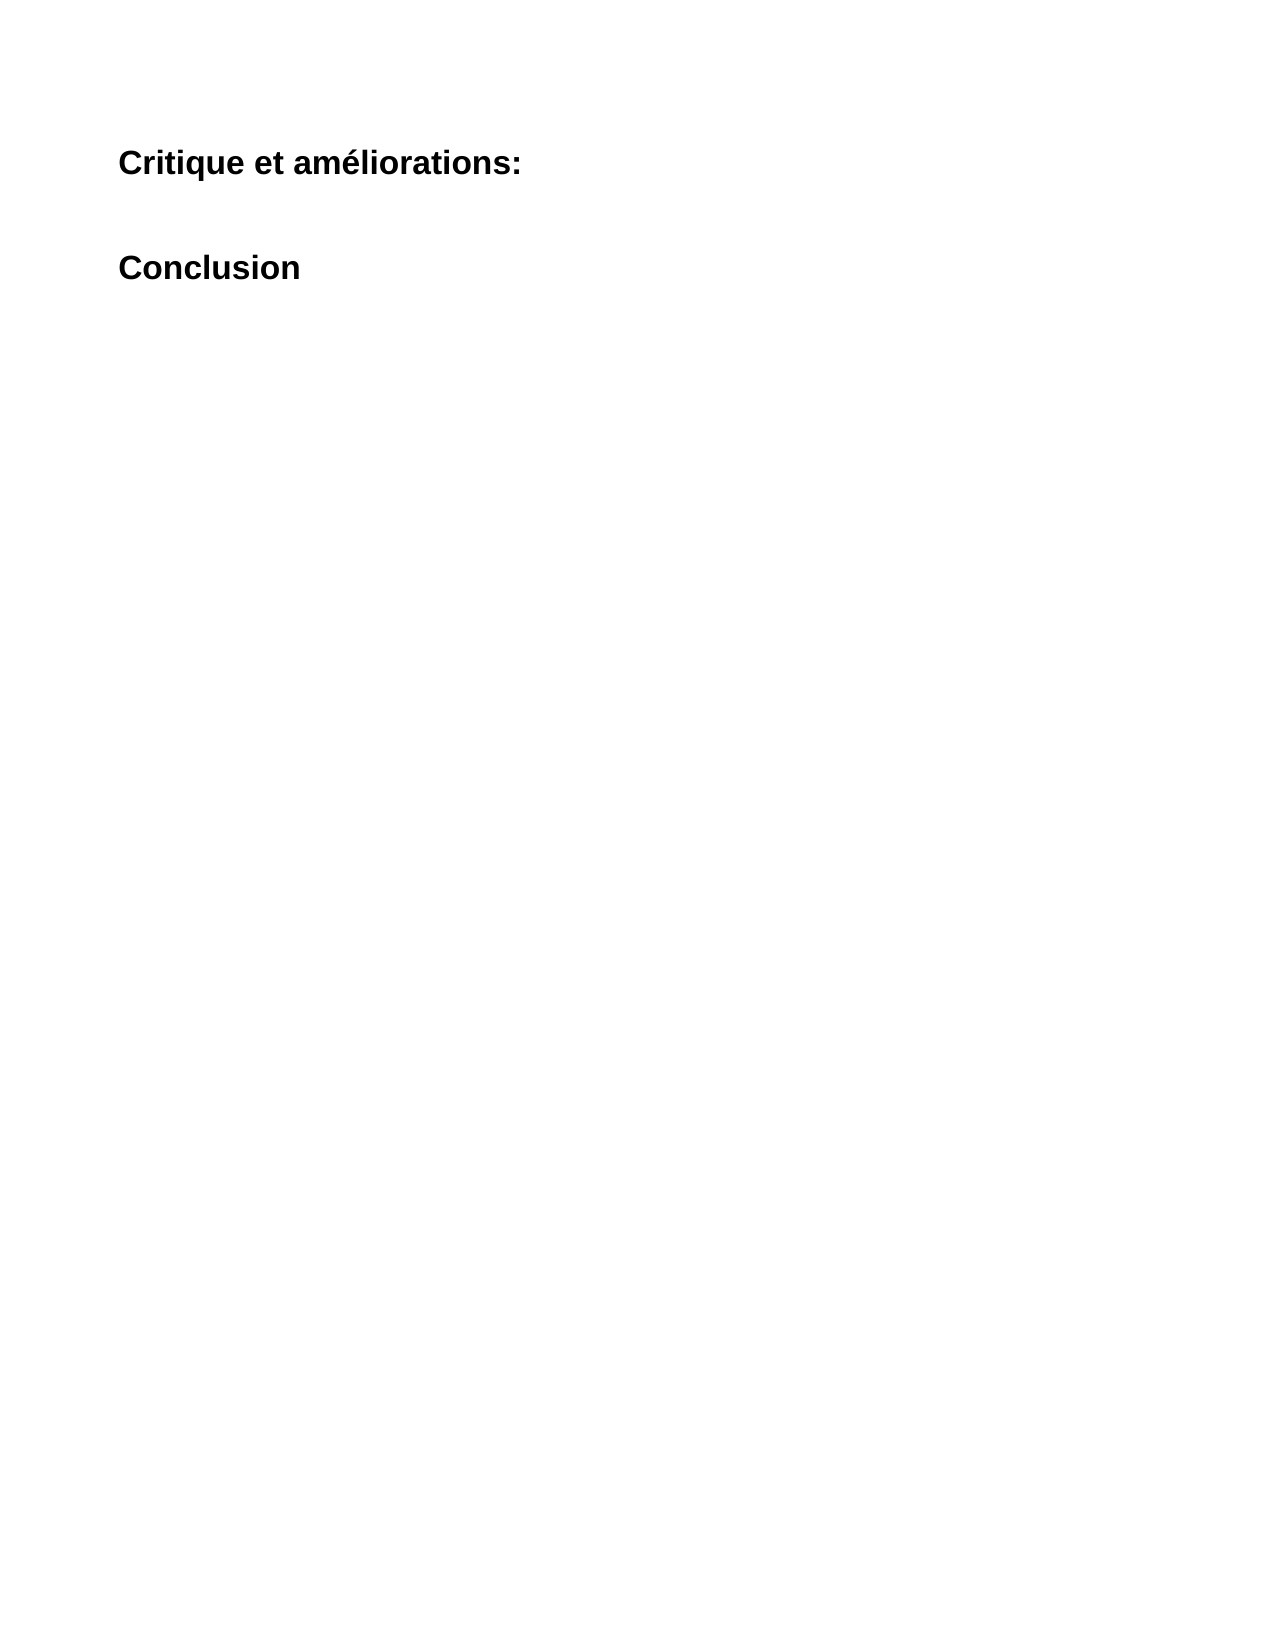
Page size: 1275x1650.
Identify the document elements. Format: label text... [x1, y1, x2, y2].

subtitle Critique et améliorations: [118, 143, 1157, 182]
subtitle Conclusion [118, 248, 1157, 287]
